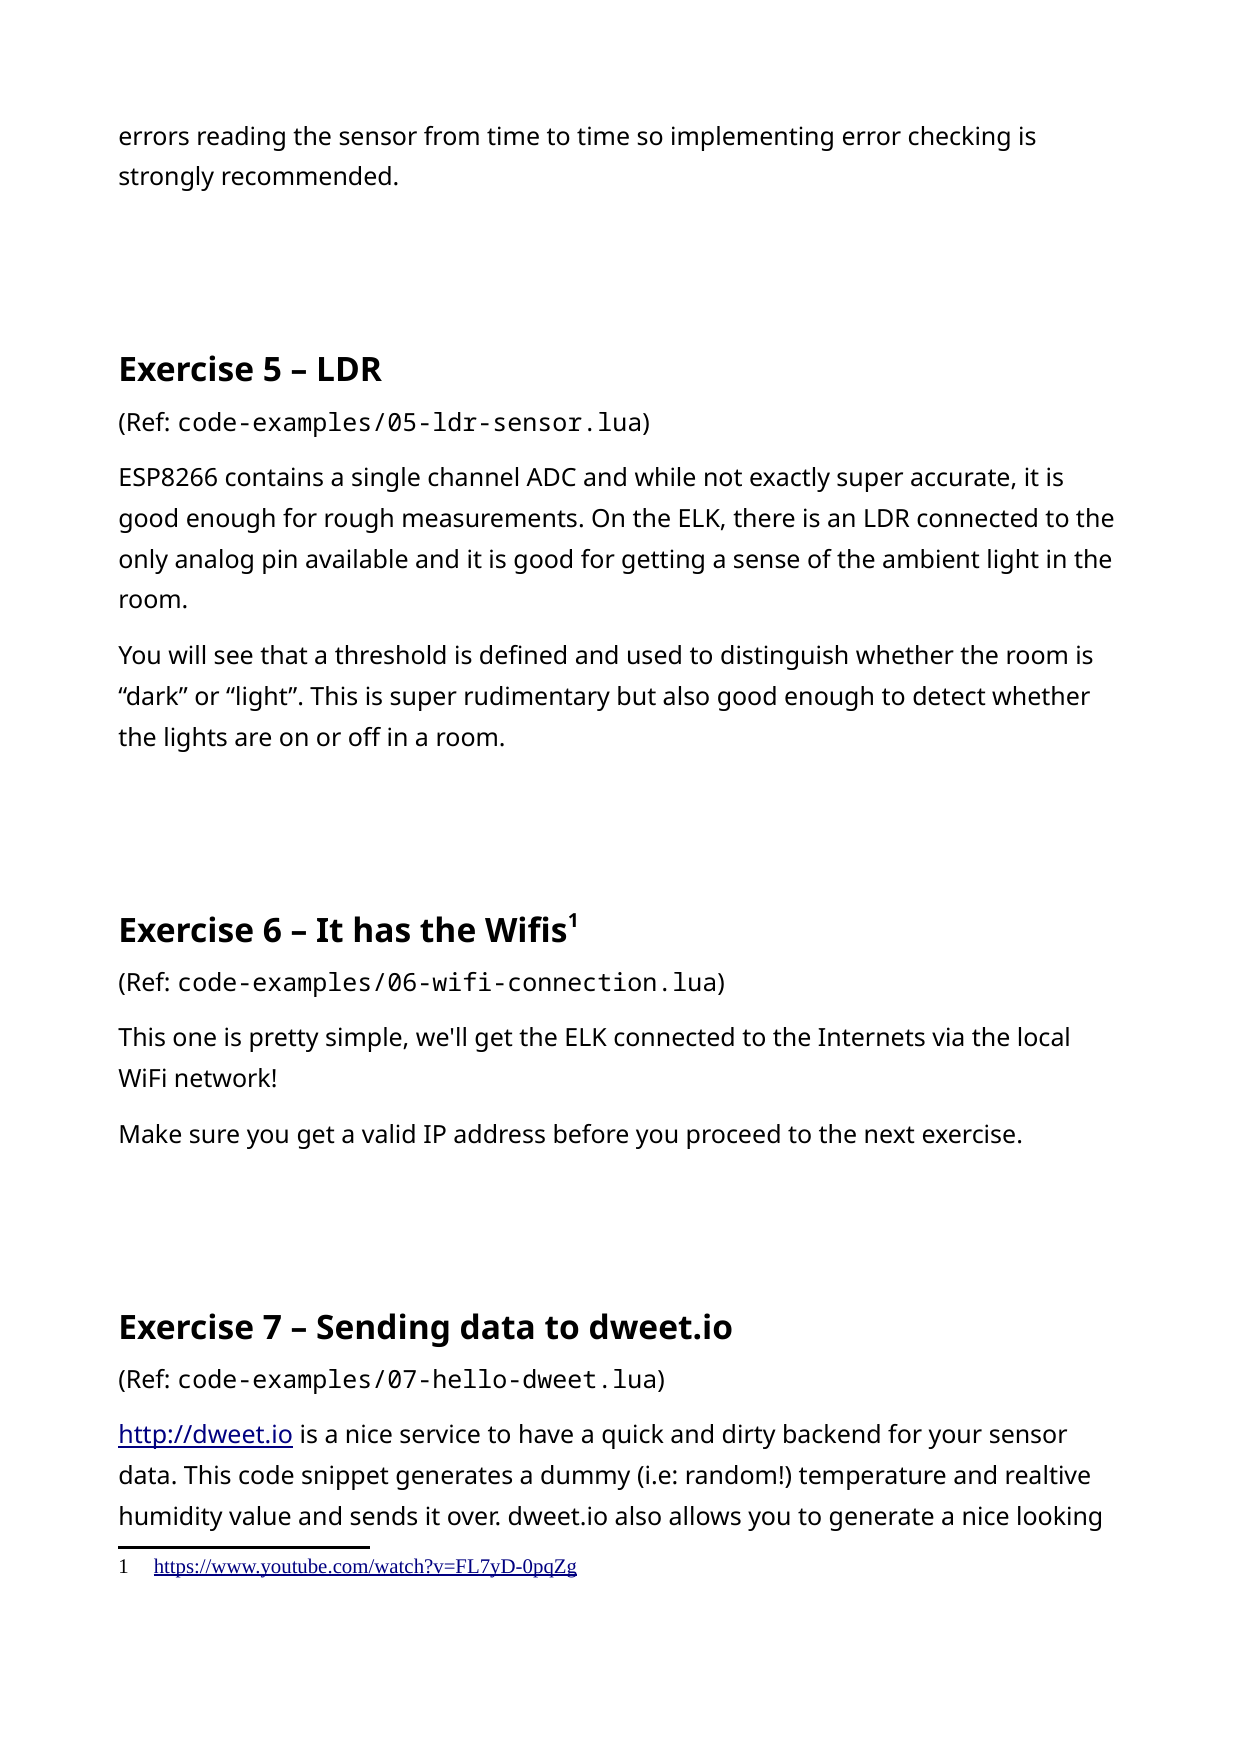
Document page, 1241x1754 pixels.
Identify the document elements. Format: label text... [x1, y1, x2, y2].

text https://www.youtube.com/watch?v=FL7yD-0pqZg [118, 1553, 1122, 1578]
text You will see that a threshold is defined and used to distinguish whether the room is “dark” or “light”. This is super rudimentary but also good enough to detect whether the lights are on or off in a room. [118, 638, 1122, 753]
subtitle Exercise 5 – LDR [118, 346, 1122, 392]
subtitle Exercise 7 – Sending data to dweet.io [118, 1303, 1122, 1349]
text errors reading the sensor from time to time so implementing error checking is strongly recommended. [118, 118, 1122, 193]
text (Ref: code-examples/07-hello-dweet.lua) [118, 1362, 1122, 1396]
text This one is pretty simple, we'll get the ELK connected to the Internets via the local WiFi network! [118, 1020, 1122, 1095]
text Make sure you get a valid IP address before you proceed to the next exercise. [118, 1116, 1122, 1150]
subtitle Exercise 6 – It has the Wifis [118, 906, 1122, 952]
text http://dweet.io is a nice service to have a quick and dirty backend for your sensor data. This code snippet generates a dummy (i.e: random!) temperature and realtive humidity value and sends it over. dweet.io also allows you to generate a nice looking [118, 1417, 1122, 1533]
text ESP8266 contains a single channel ADC and while not exactly super accurate, it is good enough for rough measurements. On the ELK, there is an LDR connected to the only analog pin available and it is good for getting a sense of the ambient light in the room. [118, 460, 1122, 616]
text (Ref: code-examples/06-wifi-connection.lua) [118, 964, 1122, 999]
text (Ref: code-examples/05-ldr-sensor.lua) [118, 404, 1122, 438]
